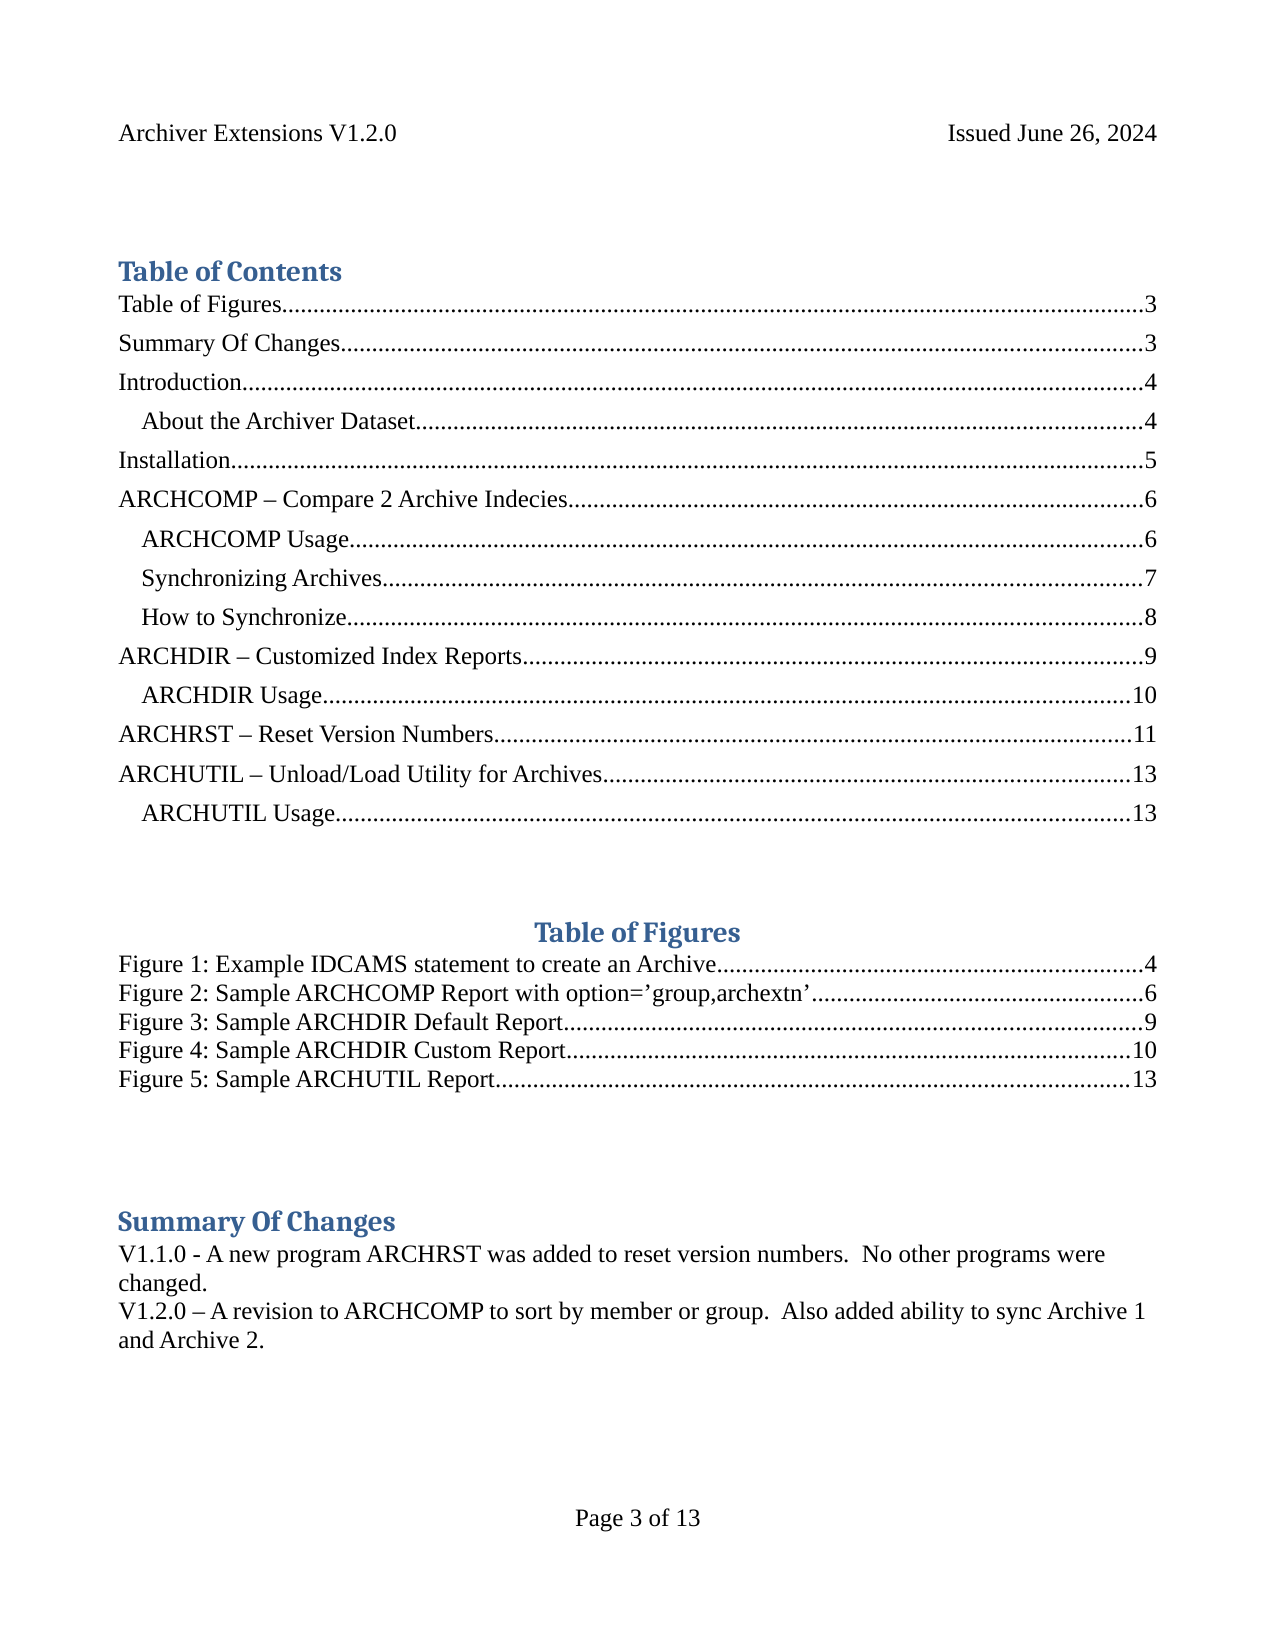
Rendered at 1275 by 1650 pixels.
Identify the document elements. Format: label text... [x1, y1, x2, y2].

text About the Archiver Dataset 4 [141, 406, 1157, 435]
text Synchronizing Archives 7 [141, 563, 1157, 592]
text Table of Figures 3 [118, 289, 1157, 317]
text How to Synchronize 8 [141, 602, 1157, 631]
text ARCHUTIL Usage 13 [141, 798, 1157, 827]
text ARCHCOMP Usage 6 [141, 524, 1157, 552]
text ARCHCOMP – Compare 2 Archive Indecies 6 [118, 484, 1157, 513]
text Figure 1: Example IDCAMS statement to create an Archive 4 [118, 949, 1157, 978]
text ARCHDIR Usage 10 [141, 680, 1157, 709]
text Introduction 4 [118, 367, 1157, 396]
subtitle Table of Figures [118, 916, 1157, 949]
text ARCHRST – Reset Version Numbers 11 [118, 719, 1157, 748]
text V1.2.0 – A revision to ARCHCOMP to sort by member or group. Also added ability to sync Archive 1 and Archive 2. [118, 1296, 1157, 1354]
text Figure 4: Sample ARCHDIR Custom Report 10 [118, 1036, 1157, 1064]
text Summary Of Changes 3 [118, 328, 1157, 357]
text V1.1.0 - A new program ARCHRST was added to reset version numbers. No other programs were changed. [118, 1239, 1157, 1296]
text Figure 2: Sample ARCHCOMP Report with option=’group,archextn’ 6 [118, 978, 1157, 1007]
text Figure 5: Sample ARCHUTIL Report 13 [118, 1064, 1157, 1093]
text Installation 5 [118, 445, 1157, 474]
subtitle Summary Of Changes [118, 1205, 1157, 1239]
text Figure 3: Sample ARCHDIR Default Report 9 [118, 1007, 1157, 1036]
subtitle Table of Contents [118, 255, 1157, 289]
text ARCHUTIL – Unload/Load Utility for Archives 13 [118, 759, 1157, 787]
text ARCHDIR – Customized Index Reports 9 [118, 641, 1157, 670]
